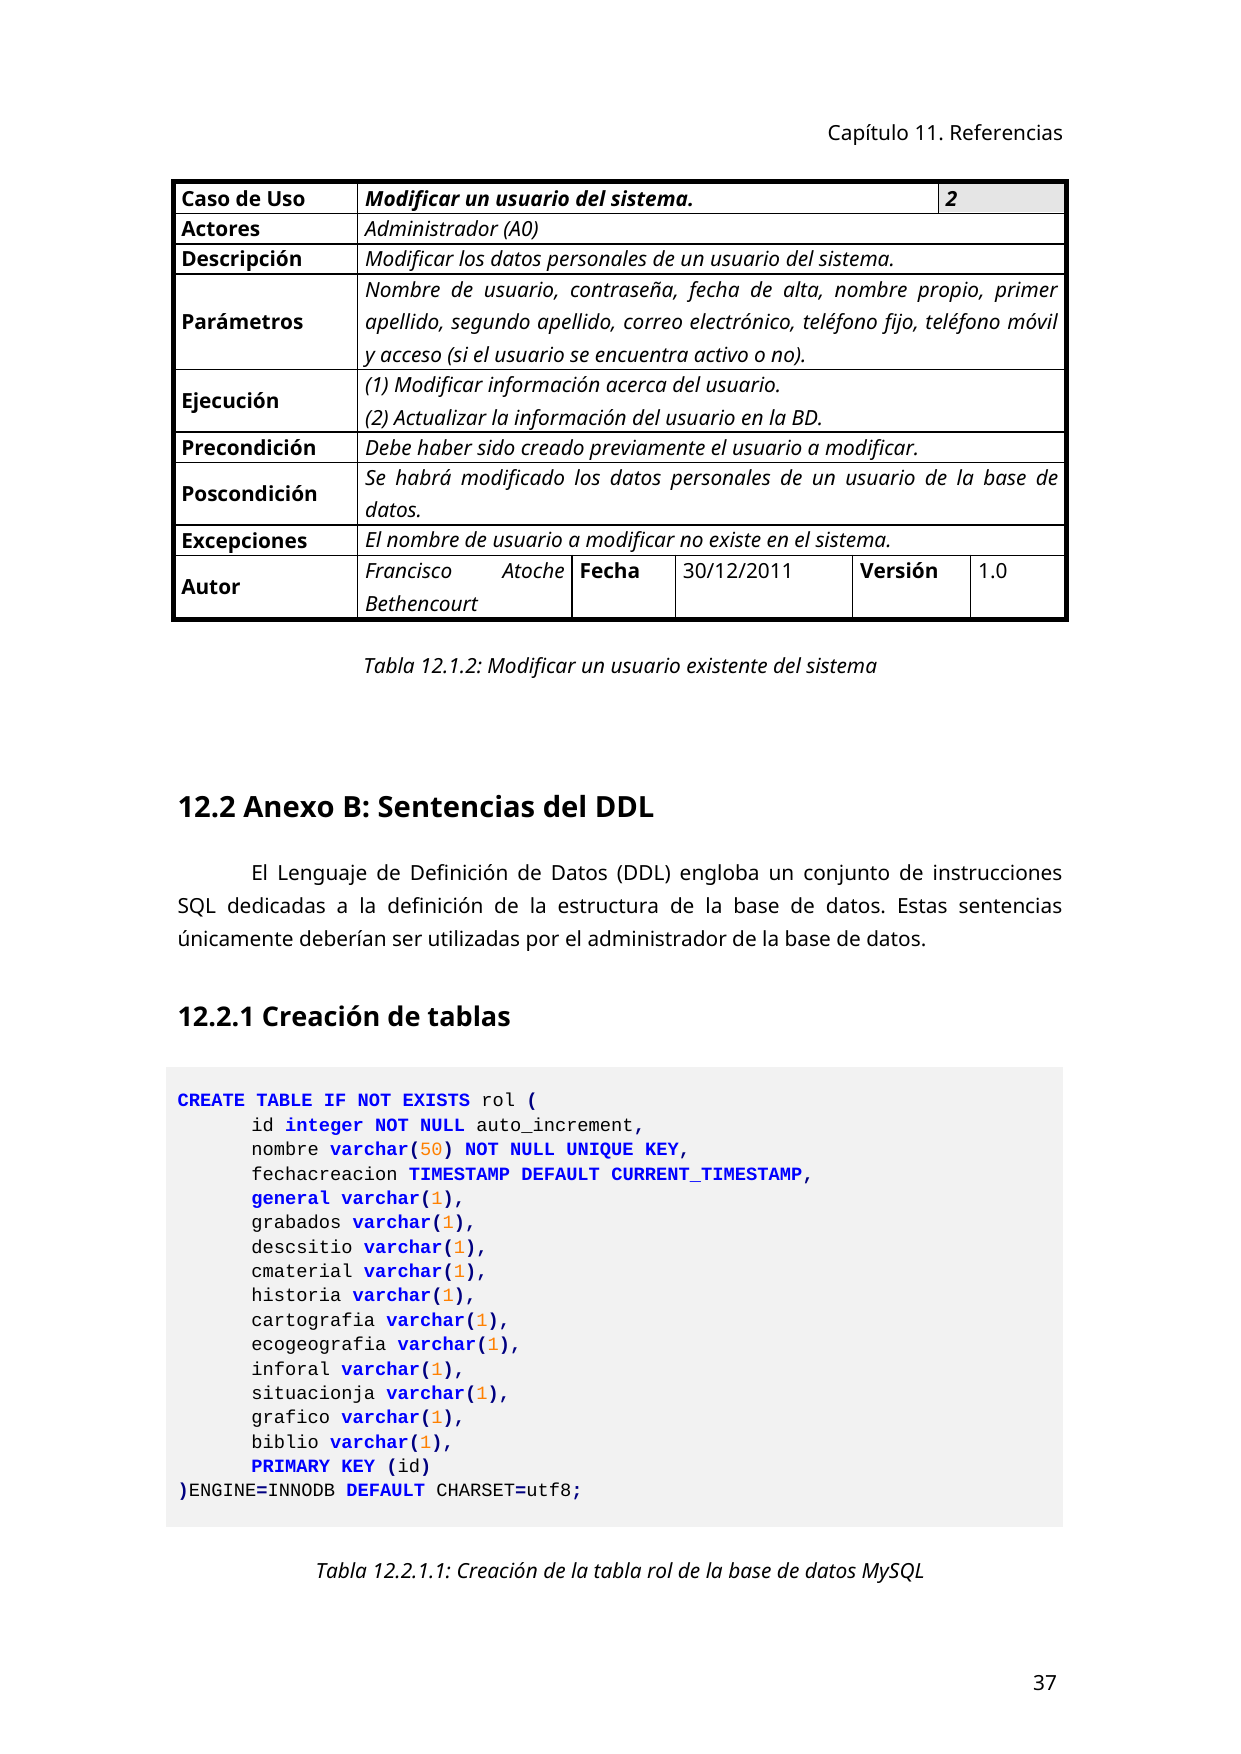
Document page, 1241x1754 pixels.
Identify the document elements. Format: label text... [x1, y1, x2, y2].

text Tabla 12.2.1.1: Creación de la tabla rol de la base de datos MySQL [267, 1556, 973, 1584]
table_cell Ejecución [176, 370, 357, 431]
table_header Modificar un usuario del sistema. [358, 184, 938, 212]
table_cell Fecha [573, 556, 675, 617]
table_cell Excepciones [176, 526, 357, 554]
text El Lenguaje de Definición de Datos (DDL) engloba un conjunto de instrucciones SQL dedicadas a la definición de la estructura de la base de datos. Estas sentencias únicamente deberían ser utilizadas por el administrador de la base de datos. [177, 858, 1063, 952]
table_cell Autor [176, 556, 357, 617]
table_cell Debe haber sido creado previamente el usuario a modificar. [358, 433, 1064, 461]
table_cell Se habrá modificado los datos personales de un usuario de la base de datos. [358, 463, 1064, 524]
table_header Caso de Uso [176, 184, 357, 212]
table_cell (1) Modificar información acerca del usuario. (2) Actualizar la información del usuario en la BD. [358, 370, 1064, 431]
text Tabla 12.1.2: Modificar un usuario existente del sistema [267, 651, 973, 679]
table_cell 1.0 [971, 556, 1064, 617]
table_cell Nombre de usuario, contraseña, fecha de alta, nombre propio, primer apellido, segundo apellido, correo electrónico, teléfono fijo, teléfono móvil y acceso (si el usuario se encuentra activo o no). [358, 275, 1064, 368]
table_cell Descripción [176, 245, 357, 273]
table_header 2 [939, 184, 1064, 212]
table_cell Actores [176, 214, 357, 243]
table_cell Modificar los datos personales de un usuario del sistema. [358, 245, 1064, 273]
table_header CREATE TABLE IF NOT EXISTS rol ( id integer NOT NULL auto_increment, nombre varchar(50) NOT NULL UNIQUE KEY, fechacreacion TIMESTAMP DEFAULT CURRENT_TIMESTAMP, general varchar(1), grabados varchar(1), descsitio varchar(1), cmaterial varchar(1), historia varchar(1), cartografia varchar(1), ecogeografia varchar(1), inforal varchar(1), situacionja varchar(1), grafico varchar(1), biblio varchar(1), PRIMARY KEY (id) )ENGINE=INNODB DEFAULT CHARSET=utf8; [166, 1067, 1063, 1527]
subtitle 12.2 Anexo B: Sentencias del DDL [177, 786, 1063, 826]
table_cell Administrador (A0) [358, 214, 1064, 243]
table_cell Versión [853, 556, 970, 617]
subtitle 12.2.1 Creación de tablas [177, 997, 1063, 1034]
table_cell Francisco Atoche Bethencourt [358, 556, 571, 617]
table_cell Precondición [176, 433, 357, 461]
table_cell Parámetros [176, 275, 357, 368]
table_cell El nombre de usuario a modificar no existe en el sistema. [358, 526, 1064, 554]
table_cell 30/12/2011 [676, 556, 852, 617]
table_cell Poscondición [176, 463, 357, 524]
